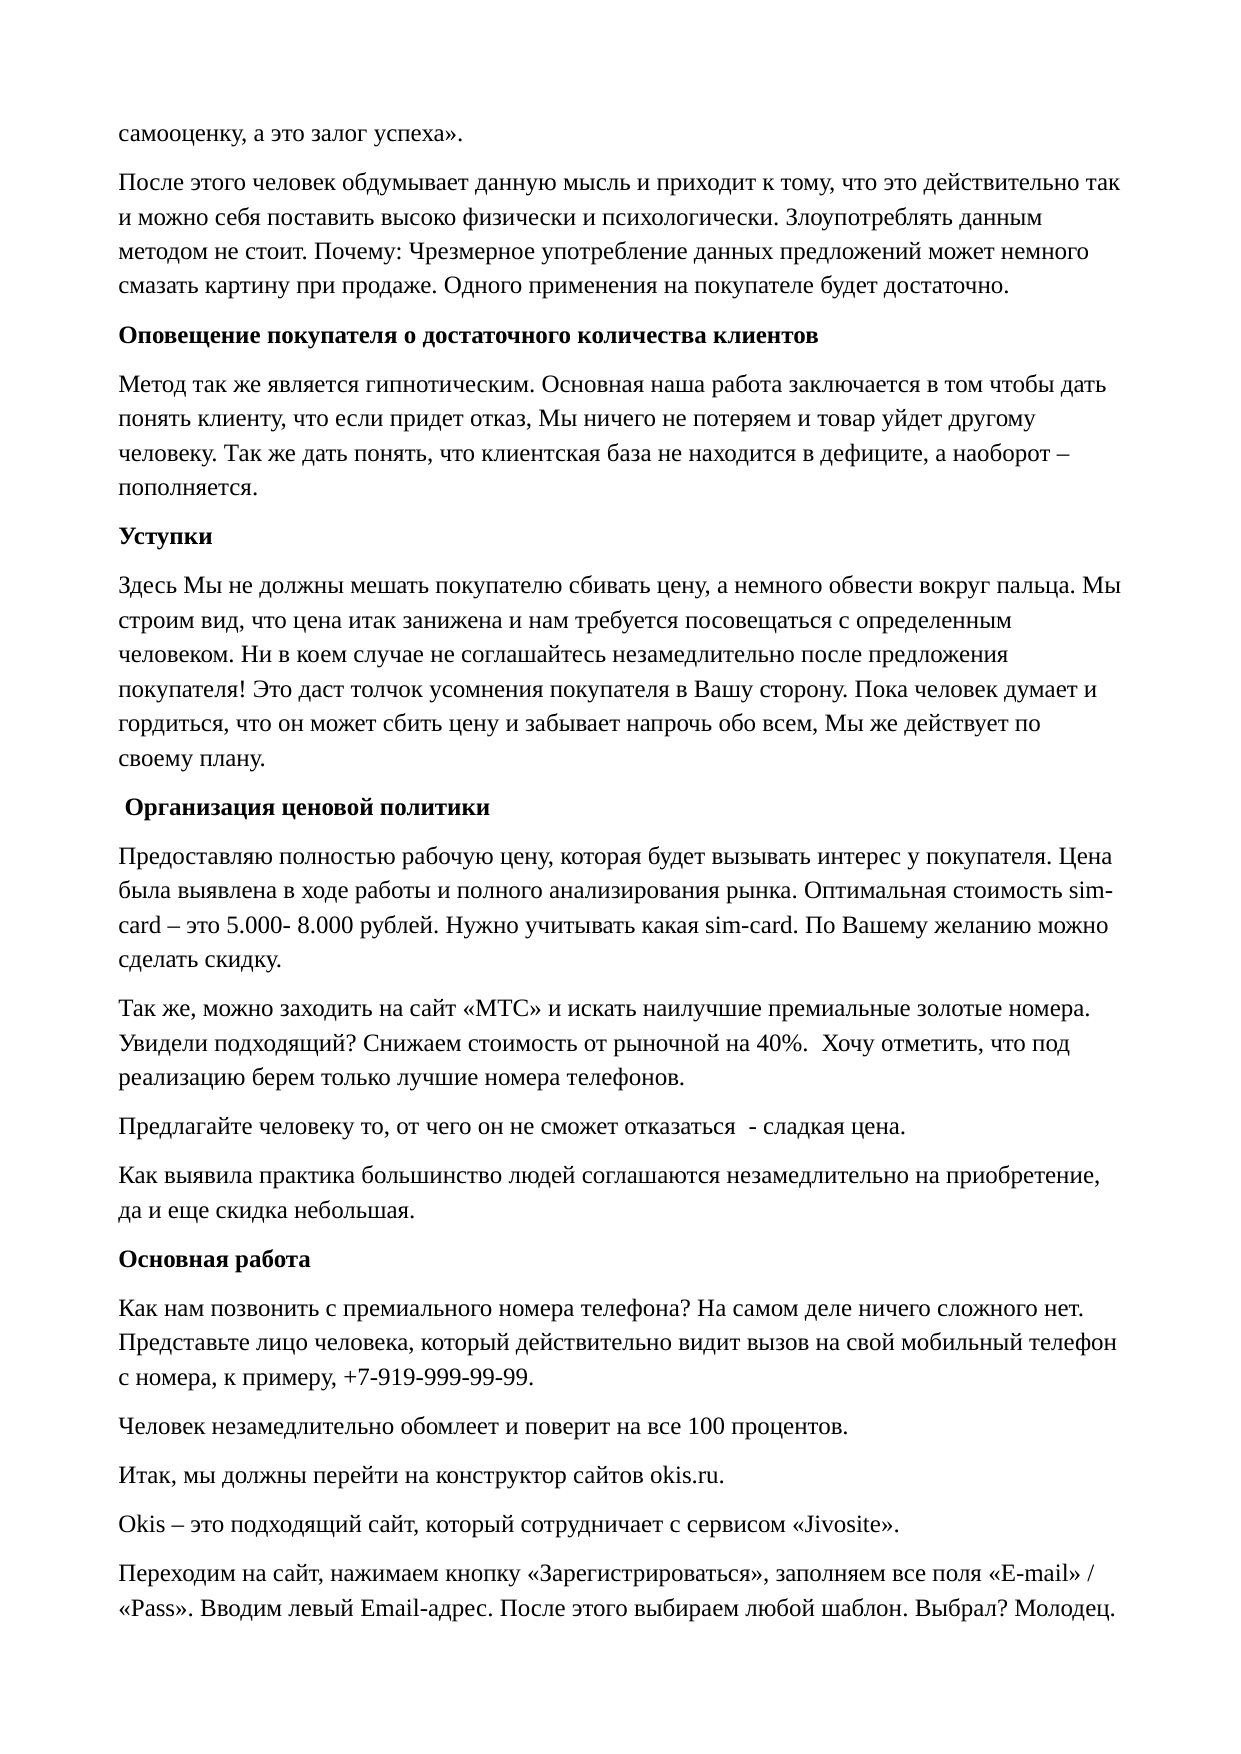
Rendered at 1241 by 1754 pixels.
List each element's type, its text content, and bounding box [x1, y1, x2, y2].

text Так же, можно заходить на сайт «МТС» и искать наилучшие премиальные золотые номера. Увидели подходящий? Снижаем стоимость от рыночной на 40%. Хочу отметить, что под реализацию берем только лучшие номера телефонов. [118, 993, 1122, 1091]
text Оповещение покупателя о достаточного количества клиентов [118, 320, 1122, 348]
text Организация ценовой политики [118, 792, 1122, 821]
text самооценку, а это залог успеха». [118, 118, 1122, 147]
text Как нам позвонить с премиального номера телефона? На самом деле ничего сложного нет. Представьте лицо человека, который действительно видит вызов на свой мобильный телефон с номера, к примеру, +7-919-999-99-99. [118, 1293, 1122, 1391]
text Метод так же является гипнотическим. Основная наша работа заключается в том чтобы дать понять клиенту, что если придет отказ, Мы ничего не потеряем и товар уйдет другому человеку. Так же дать понять, что клиентская база не находится в дефиците, а наоборот – пополняется. [118, 369, 1122, 501]
text Как выявила практика большинство людей соглашаются незамедлительно на приобретение, да и еще скидка небольшая. [118, 1160, 1122, 1224]
text После этого человек обдумывает данную мысль и приходит к тому, что это действительно так и можно себя поставить высоко физически и психологически. Злоупотреблять данным методом не стоит. Почему: Чрезмерное употребление данных предложений может немного смазать картину при продаже. Одного применения на покупателе будет достаточно. [118, 167, 1122, 299]
text Уступки [118, 521, 1122, 550]
text Переходим на сайт, нажимаем кнопку «Зарегистрироваться», заполняем все поля «E-mail» / «Pass». Вводим левый Email-адрес. После этого выбираем любой шаблон. Выбрал? Молодец. [118, 1558, 1122, 1621]
text Здесь Мы не должны мешать покупателю сбивать цену, а немного обвести вокруг пальца. Мы строим вид, что цена итак занижена и нам требуется посовещаться с определенным человеком. Ни в коем случае не соглашайтесь незамедлительно после предложения покупателя! Это даст толчок усомнения покупателя в Вашу сторону. Пока человек думает и гордиться, что он может сбить цену и забывает напрочь обо всем, Мы же действует по своему плану. [118, 570, 1122, 771]
text Основная работа [118, 1244, 1122, 1273]
text Предлагайте человеку то, от чего он не сможет отказаться - сладкая цена. [118, 1111, 1122, 1140]
text Человек незамедлительно обомлеет и поверит на все 100 процентов. [118, 1411, 1122, 1440]
text Итак, мы должны перейти на конструктор сайтов okis.ru. [118, 1460, 1122, 1489]
text Предоставляю полностью рабочую цену, которая будет вызывать интерес у покупателя. Цена была выявлена в ходе работы и полного анализирования рынка. Оптимальная стоимость sim-card – это 5.000- 8.000 рублей. Нужно учитывать какая sim-card. По Вашему желанию можно сделать скидку. [118, 841, 1122, 973]
text Okis – это подходящий сайт, который сотрудничает с сервисом «Jivosite». [118, 1509, 1122, 1538]
